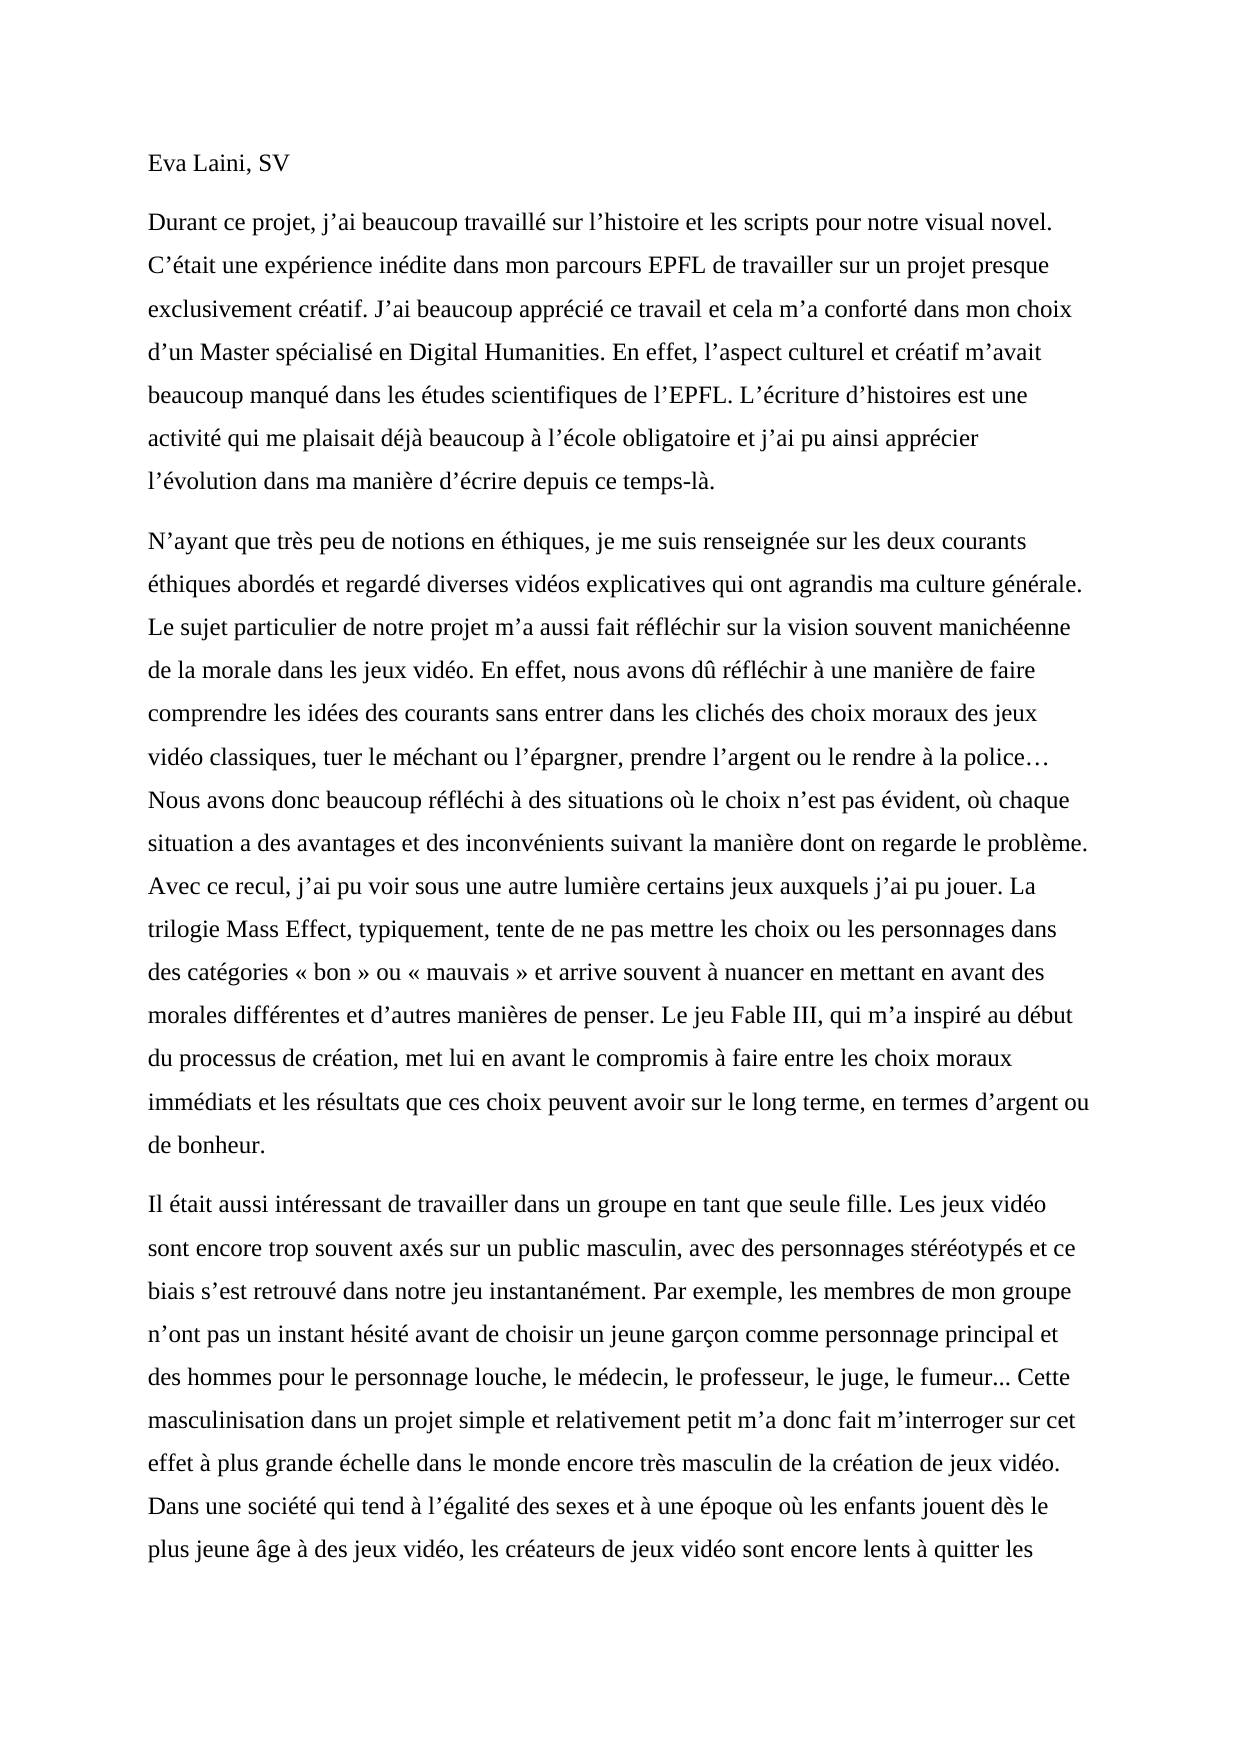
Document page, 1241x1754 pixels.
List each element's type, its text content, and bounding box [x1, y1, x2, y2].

text Durant ce projet, j’ai beaucoup travaillé sur l’histoire et les scripts pour notre visual novel. C’était une expérience inédite dans mon parcours EPFL de travailler sur un projet presque exclusivement créatif. J’ai beaucoup apprécié ce travail et cela m’a conforté dans mon choix d’un Master spécialisé en Digital Humanities. En effet, l’aspect culturel et créatif m’avait beaucoup manqué dans les études scientifiques de l’EPFL. L’écriture d’histoires est une activité qui me plaisait déjà beaucoup à l’école obligatoire et j’ai pu ainsi apprécier l’évolution dans ma manière d’écrire depuis ce temps-là. [148, 207, 1093, 495]
text N’ayant que très peu de notions en éthiques, je me suis renseignée sur les deux courants éthiques abordés et regardé diverses vidéos explicatives qui ont agrandis ma culture générale. Le sujet particulier de notre projet m’a aussi fait réfléchir sur la vision souvent manichéenne de la morale dans les jeux vidéo. En effet, nous avons dû réfléchir à une manière de faire comprendre les idées des courants sans entrer dans les clichés des choix moraux des jeux vidéo classiques, tuer le méchant ou l’épargner, prendre l’argent ou le rendre à la police… Nous avons donc beaucoup réfléchi à des situations où le choix n’est pas évident, où chaque situation a des avantages et des inconvénients suivant la manière dont on regarde le problème. Avec ce recul, j’ai pu voir sous une autre lumière certains jeux auxquels j’ai pu jouer. La trilogie Mass Effect, typiquement, tente de ne pas mettre les choix ou les personnages dans des catégories « bon » ou « mauvais » et arrive souvent à nuancer en mettant en avant des morales différentes et d’autres manières de penser. Le jeu Fable III, qui m’a inspiré au début du processus de création, met lui en avant le compromis à faire entre les choix moraux immédiats et les résultats que ces choix peuvent avoir sur le long terme, en termes d’argent ou de bonheur. [148, 526, 1093, 1158]
text Il était aussi intéressant de travailler dans un groupe en tant que seule fille. Les jeux vidéo sont encore trop souvent axés sur un public masculin, avec des personnages stéréotypés et ce biais s’est retrouvé dans notre jeu instantanément. Par exemple, les membres de mon groupe n’ont pas un instant hésité avant de choisir un jeune garçon comme personnage principal et des hommes pour le personnage louche, le médecin, le professeur, le juge, le fumeur... Cette masculinisation dans un projet simple et relativement petit m’a donc fait m’interroger sur cet effet à plus grande échelle dans le monde encore très masculin de la création de jeux vidéo. Dans une société qui tend à l’égalité des sexes et à une époque où les enfants jouent dès le plus jeune âge à des jeux vidéo, les créateurs de jeux vidéo sont encore lents à quitter les [148, 1189, 1093, 1563]
text Eva Laini, SV [148, 148, 1093, 176]
